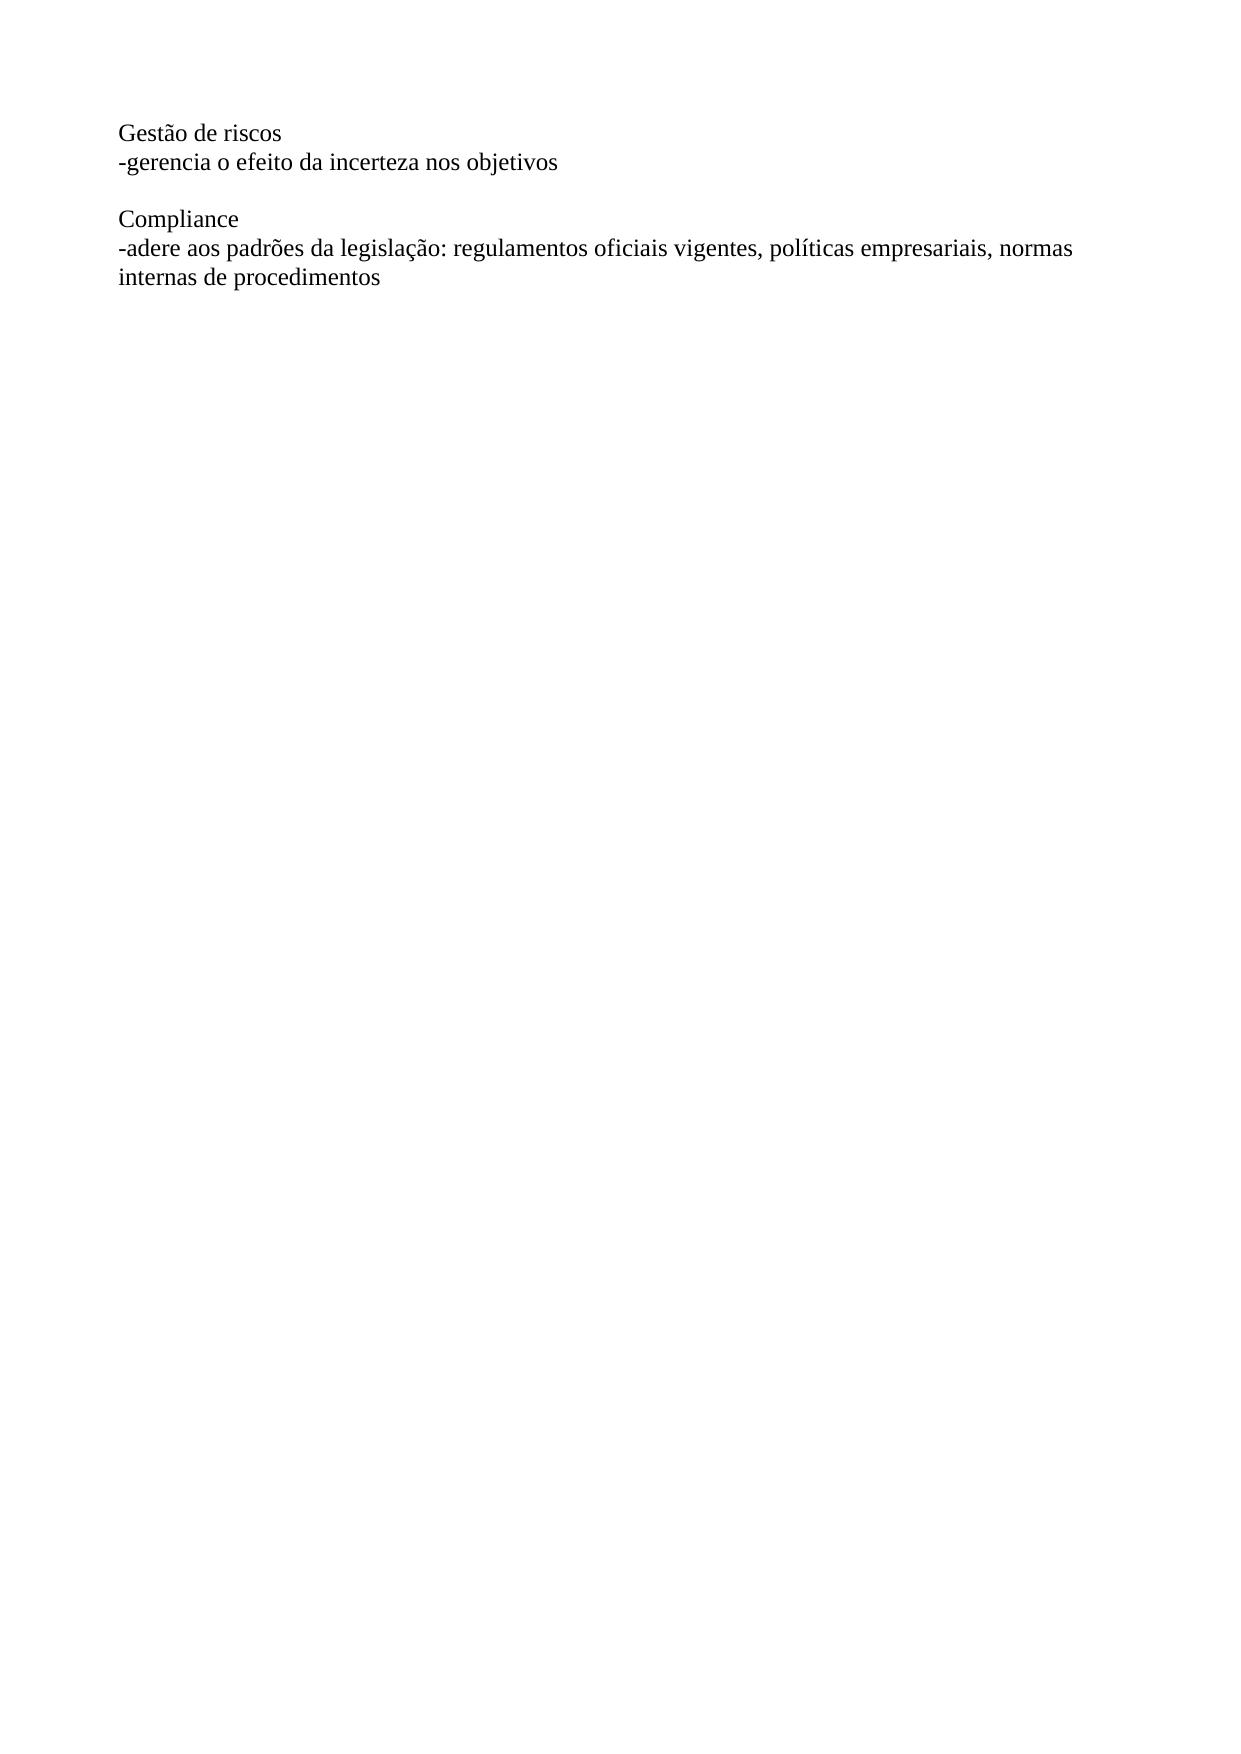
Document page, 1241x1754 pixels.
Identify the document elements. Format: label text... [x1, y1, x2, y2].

text -gerencia o efeito da incerteza nos objetivos [118, 147, 1122, 176]
text Compliance [118, 204, 1122, 233]
text -adere aos padrões da legislação: regulamentos oficiais vigentes, políticas empresariais, normas internas de procedimentos [118, 233, 1122, 291]
text Gestão de riscos [118, 118, 1122, 147]
